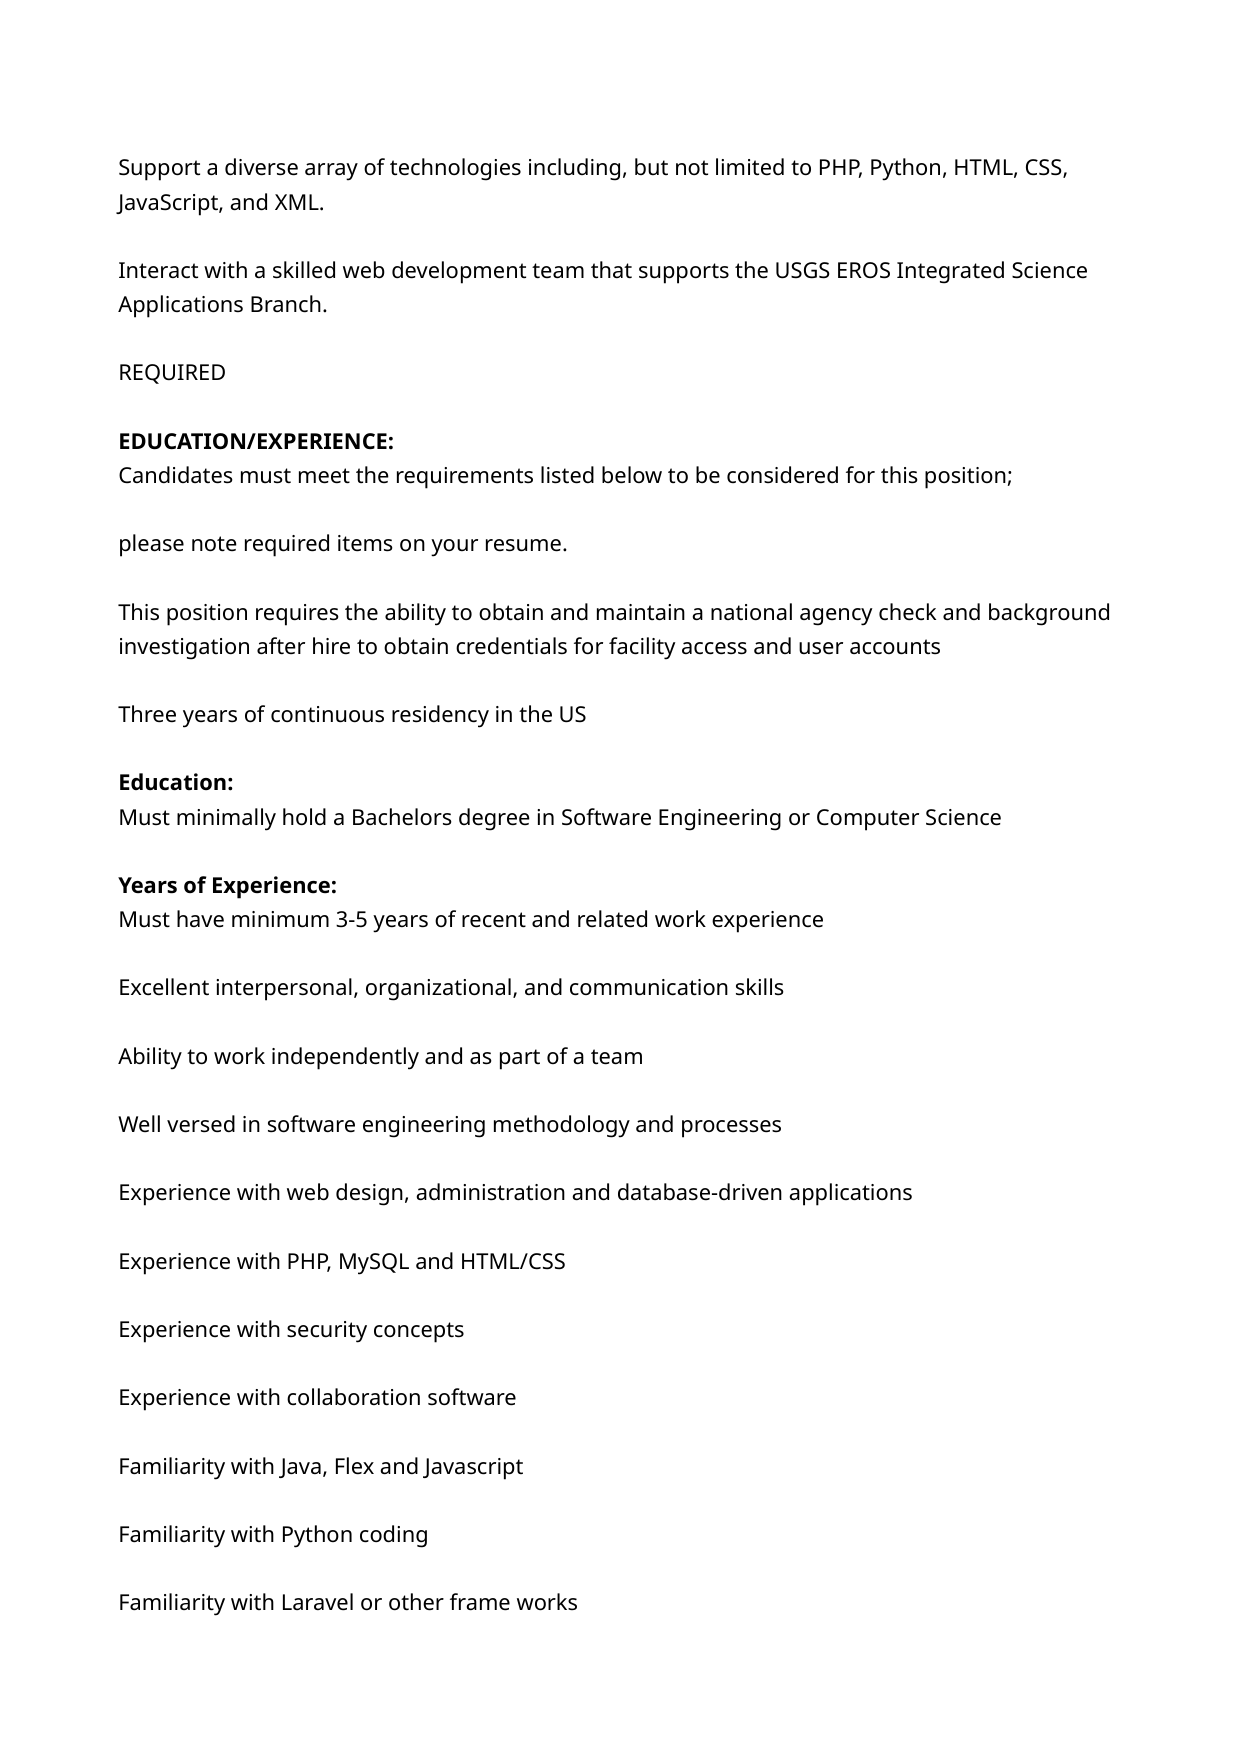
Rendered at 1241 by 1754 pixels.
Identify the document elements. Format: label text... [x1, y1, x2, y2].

text Support a diverse array of technologies including, but not limited to PHP, Python, HTML, CSS, JavaScript, and XML. Interact with a skilled web development team that supports the USGS EROS Integrated Science Applications Branch. REQUIRED EDUCATION/EXPERIENCE: Candidates must meet the requirements listed below to be considered for this position; please note required items on your resume. This position requires the ability to obtain and maintain a national agency check and background investigation after hire to obtain credentials for facility access and user accounts Three years of continuous residency in the US Education: Must minimally hold a Bachelors degree in Software Engineering or Computer Science Years of Experience: Must have minimum 3-5 years of recent and related work experience Excellent interpersonal, organizational, and communication skills Ability to work independently and as part of a team Well versed in software engineering methodology and processes Experience with web design, administration and database-driven applications Experience with PHP, MySQL and HTML/CSS Experience with security concepts Experience with collaboration software Familiarity with Java, Flex and Javascript Familiarity with Python coding Familiarity with Laravel or other frame works [118, 118, 1122, 1617]
